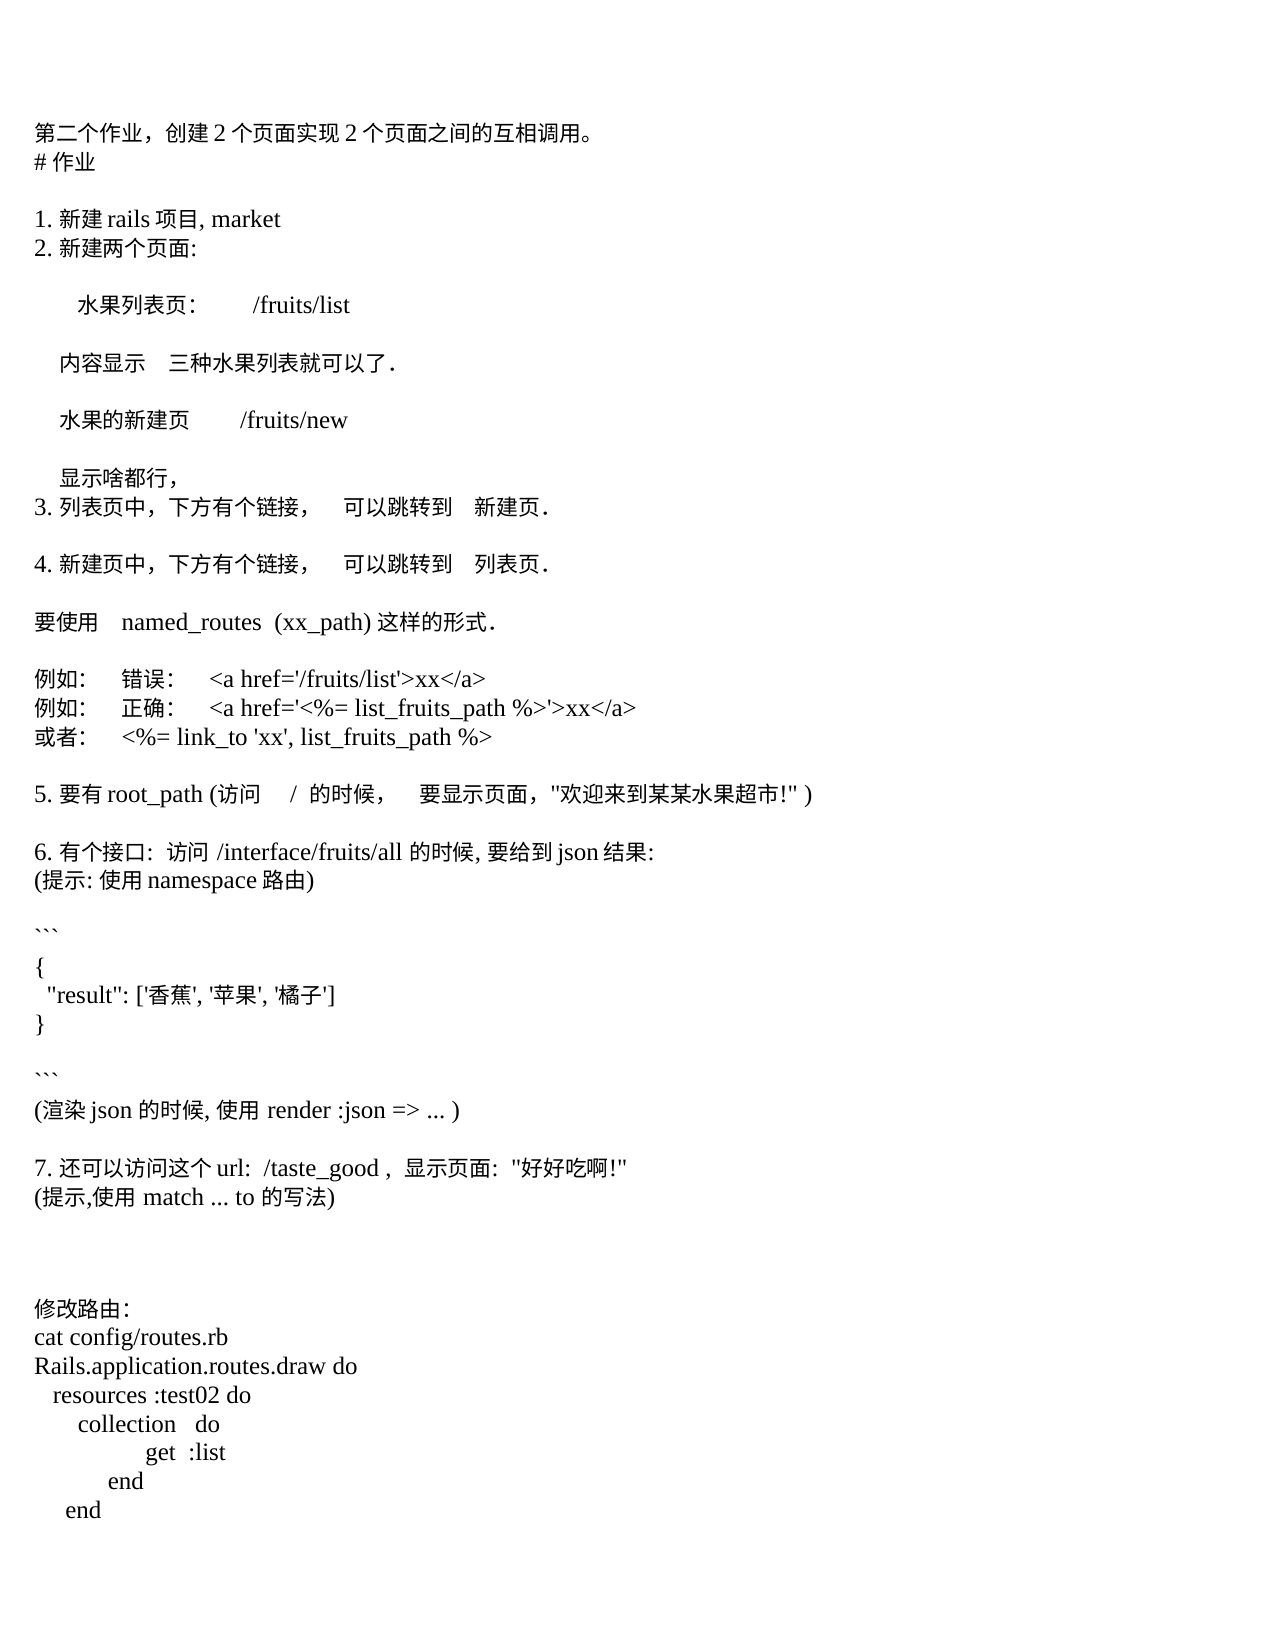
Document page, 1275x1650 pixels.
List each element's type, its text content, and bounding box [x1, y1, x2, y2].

text end [34, 1466, 1213, 1495]
text 内容显示 三种水果列表就可以了． [34, 348, 1213, 377]
text end [34, 1495, 1213, 1524]
text { [34, 952, 1213, 981]
text 例如： 错误： <a href='/fruits/list'>xx</a> [34, 664, 1213, 693]
text cat config/routes.rb [34, 1322, 1213, 1351]
text ``` [34, 1067, 1213, 1096]
text 或者： <%= link_to 'xx', list_fruits_path %> [34, 722, 1213, 751]
text 水果的新建页 /fruits/new [34, 406, 1213, 434]
text 修改路由： [34, 1297, 1213, 1322]
text 2. 新建两个页面: [34, 233, 1213, 262]
text 6. 有个接口: 访问 /interface/fruits/all 的时候, 要给到json结果: [34, 837, 1213, 866]
text Rails.application.routes.draw do [34, 1351, 1213, 1380]
text resources :test02 do [34, 1380, 1213, 1409]
text 显示啥都行， [34, 463, 1213, 492]
text 要使用 named_routes (xx_path) 这样的形式． [34, 607, 1213, 636]
text 1. 新建rails项目, market [34, 204, 1213, 233]
text 水果列表页： /fruits/list [34, 291, 1213, 319]
text (提示,使用 match ... to 的写法) [34, 1182, 1213, 1211]
text # 作业 [34, 147, 1213, 176]
text 第二个作业，创建2个页面实现2个页面之间的互相调用。 [34, 118, 1213, 147]
text ``` [34, 923, 1213, 952]
text 3. 列表页中，下方有个链接， 可以跳转到 新建页． [34, 492, 1213, 521]
text 7. 还可以访问这个url: /taste_good , 显示页面: "好好吃啊!" [34, 1153, 1213, 1182]
text 例如： 正确： <a href='<%= list_fruits_path %>'>xx</a> [34, 693, 1213, 722]
text get :list [34, 1437, 1213, 1466]
text 4. 新建页中，下方有个链接， 可以跳转到 列表页． [34, 549, 1213, 578]
text 5. 要有root_path (访问 / 的时候， 要显示页面，"欢迎来到某某水果超市!" ) [34, 779, 1213, 808]
text (提示: 使用namespace路由) [34, 866, 1213, 894]
text (渲染json 的时候, 使用 render :json => ... ) [34, 1096, 1213, 1124]
text } [34, 1009, 1213, 1038]
text "result": ['香蕉', '苹果', '橘子'] [34, 981, 1213, 1009]
text collection do [34, 1409, 1213, 1437]
